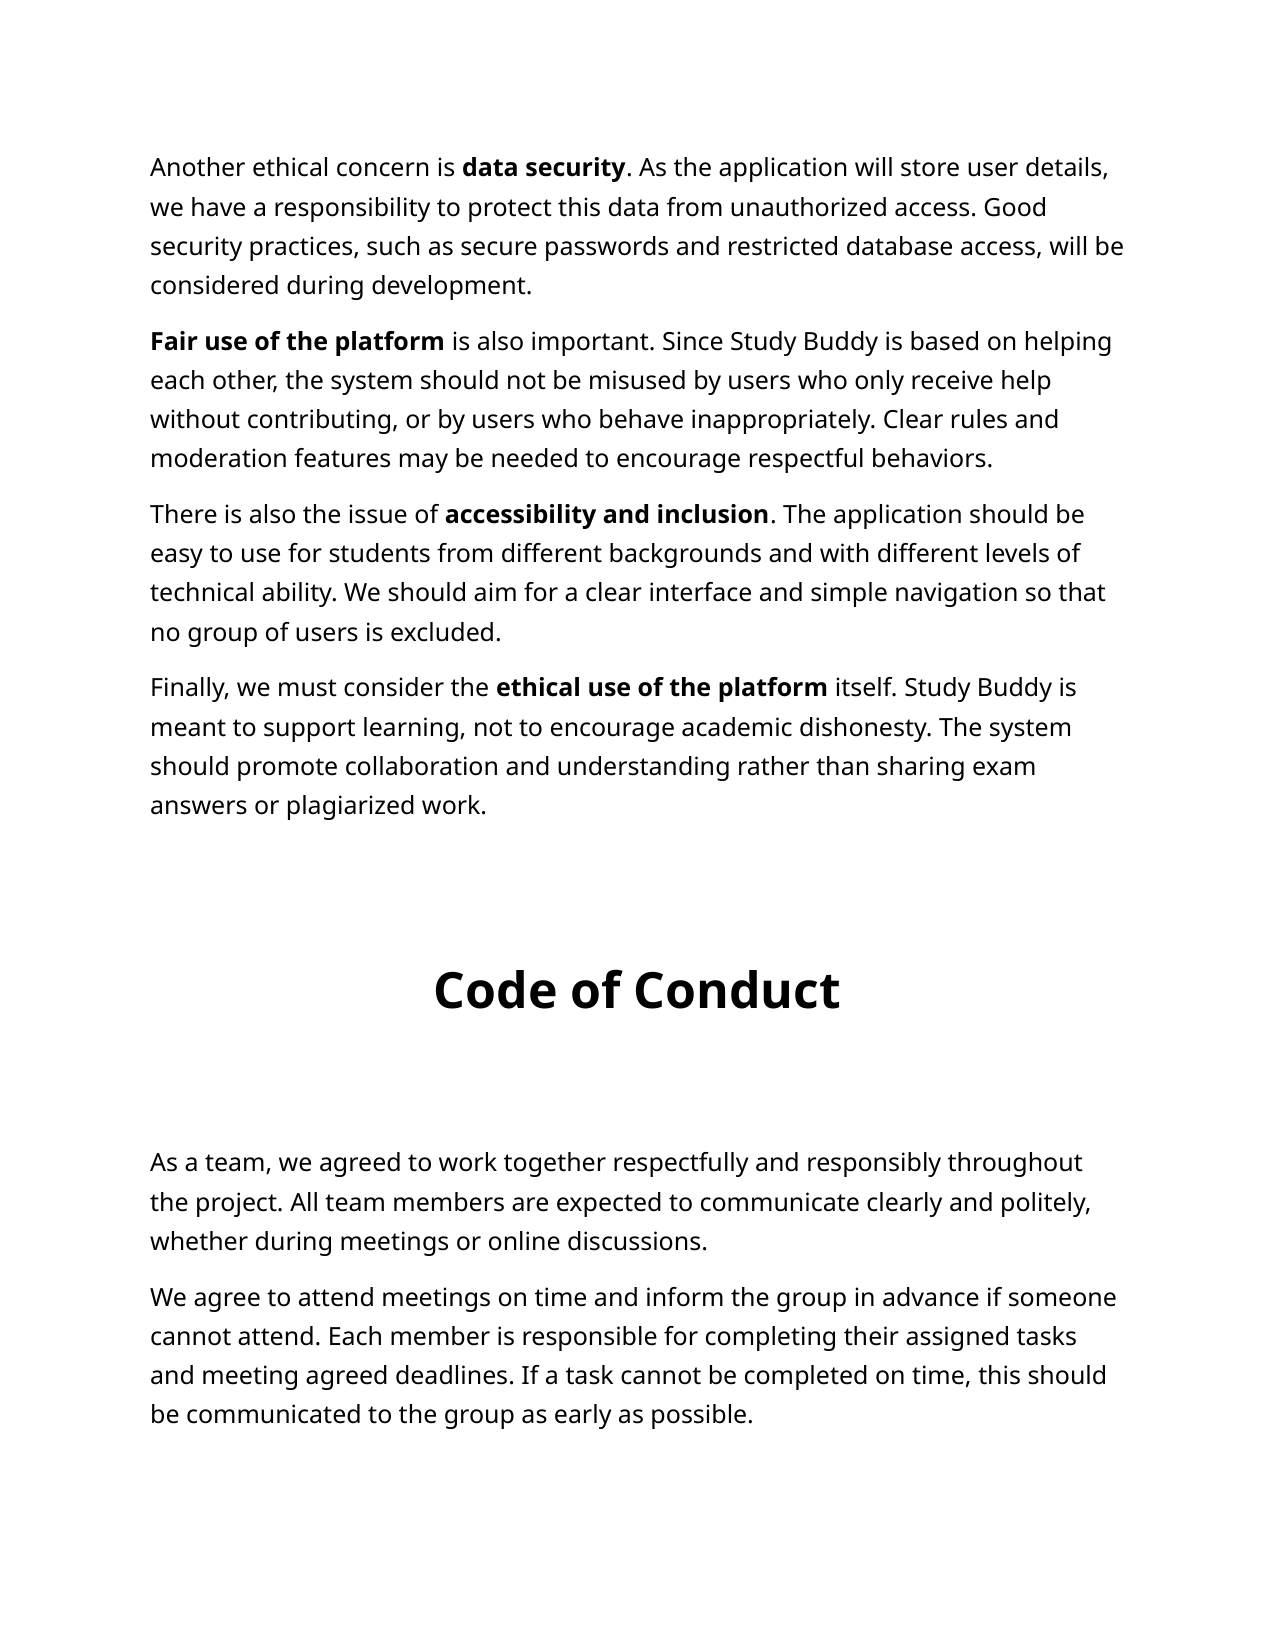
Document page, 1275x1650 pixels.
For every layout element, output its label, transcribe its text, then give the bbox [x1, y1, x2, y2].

text Finally, we must consider the ethical use of the platform itself. Study Buddy is meant to support learning, not to encourage academic dishonesty. The system should promote collaboration and understanding rather than sharing exam answers or plagiarized work. [150, 670, 1125, 822]
text Another ethical concern is data security. As the application will store user details, we have a responsibility to protect this data from unauthorized access. Good security practices, such as secure passwords and restricted database access, will be considered during development. [150, 150, 1125, 302]
text Code of Conduct [150, 955, 1125, 1023]
text We agree to attend meetings on time and inform the group in advance if someone cannot attend. Each member is responsible for completing their assigned tasks and meeting agreed deadlines. If a task cannot be completed on time, this should be communicated to the group as early as possible. [150, 1279, 1125, 1431]
text Fair use of the platform is also important. Since Study Buddy is based on helping each other, the system should not be misused by users who only receive help without contributing, or by users who behave inappropriately. Clear rules and moderation features may be needed to encourage respectful behaviors. [150, 323, 1125, 475]
text As a team, we agreed to work together respectfully and responsibly throughout the project. All team members are expected to communicate clearly and politely, whether during meetings or online discussions. [150, 1145, 1125, 1257]
text There is also the issue of accessibility and inclusion. The application should be easy to use for students from different backgrounds and with different levels of technical ability. We should aim for a clear interface and simple navigation so that no group of users is excluded. [150, 497, 1125, 648]
